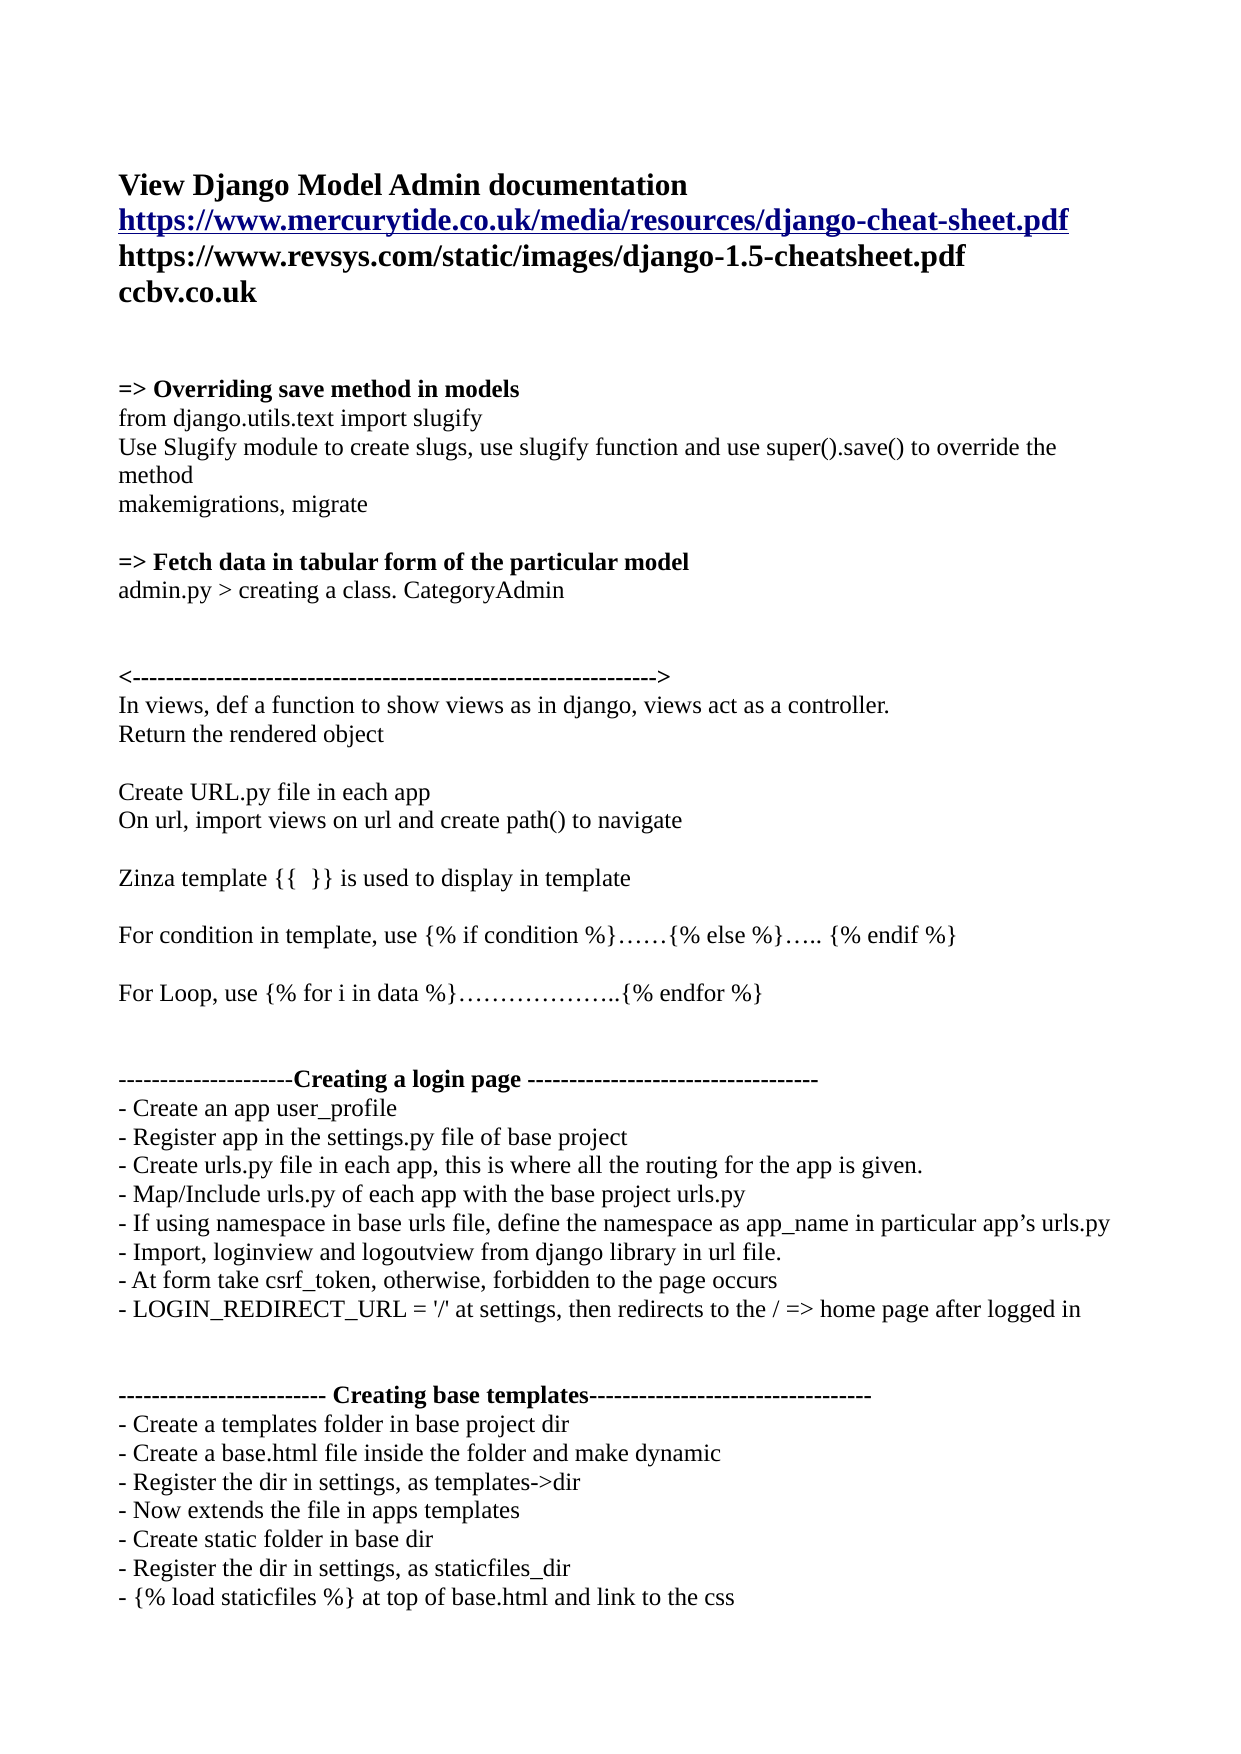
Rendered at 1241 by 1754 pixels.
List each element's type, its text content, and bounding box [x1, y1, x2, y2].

text Create URL.py file in each app [118, 777, 1122, 805]
text - LOGIN_REDIRECT_URL = '/' at settings, then redirects to the / => home page after logged in [118, 1294, 1122, 1323]
text For Loop, use {% for i in data %}………………..{% endfor %} [118, 978, 1122, 1007]
text Zinza template {{ }} is used to display in template [118, 863, 1122, 892]
text => Fetch data in tabular form of the particular model [118, 547, 1122, 575]
text - Register the dir in settings, as templates->dir [118, 1467, 1122, 1495]
text - Create a base.html file inside the folder and make dynamic [118, 1438, 1122, 1467]
text View Django Model Admin documentation [118, 166, 1122, 202]
text - Create an app user_profile [118, 1093, 1122, 1122]
text Use Slugify module to create slugs, use slugify function and use super().save() to override the method [118, 432, 1122, 489]
text On url, import views on url and create path() to navigate [118, 805, 1122, 834]
text https://www.revsys.com/static/images/django-1.5-cheatsheet.pdf [118, 238, 1122, 273]
text - Create static folder in base dir [118, 1524, 1122, 1553]
text - {% load staticfiles %} at top of base.html and link to the css [118, 1582, 1122, 1610]
text - If using namespace in base urls file, define the namespace as app_name in particular app’s urls.py [118, 1208, 1122, 1237]
text admin.py > creating a class. CategoryAdmin [118, 575, 1122, 604]
text - Map/Include urls.py of each app with the base project urls.py [118, 1179, 1122, 1208]
text - Import, loginview and logoutview from django library in url file. [118, 1237, 1122, 1265]
text <---------------------------------------------------------------> [118, 662, 1122, 690]
text ---------------------Creating a login page ----------------------------------- [118, 1064, 1122, 1093]
text ------------------------- Creating base templates---------------------------------- [118, 1380, 1122, 1409]
text - Now extends the file in apps templates [118, 1495, 1122, 1524]
text ccbv.co.uk [118, 273, 1122, 309]
text In views, def a function to show views as in django, views act as a controller. [118, 690, 1122, 719]
text makemigrations, migrate [118, 489, 1122, 518]
text => Overriding save method in models [118, 374, 1122, 403]
text - Create a templates folder in base project dir [118, 1409, 1122, 1438]
text https://www.mercurytide.co.uk/media/resources/django-cheat-sheet.pdf [118, 202, 1122, 238]
text from django.utils.text import slugify [118, 403, 1122, 432]
text - Create urls.py file in each app, this is where all the routing for the app is given. [118, 1150, 1122, 1179]
text Return the rendered object [118, 719, 1122, 748]
text - Register app in the settings.py file of base project [118, 1122, 1122, 1150]
text For condition in template, use {% if condition %}……{% else %}….. {% endif %} [118, 920, 1122, 949]
text - At form take csrf_token, otherwise, forbidden to the page occurs [118, 1265, 1122, 1294]
text - Register the dir in settings, as staticfiles_dir [118, 1553, 1122, 1582]
